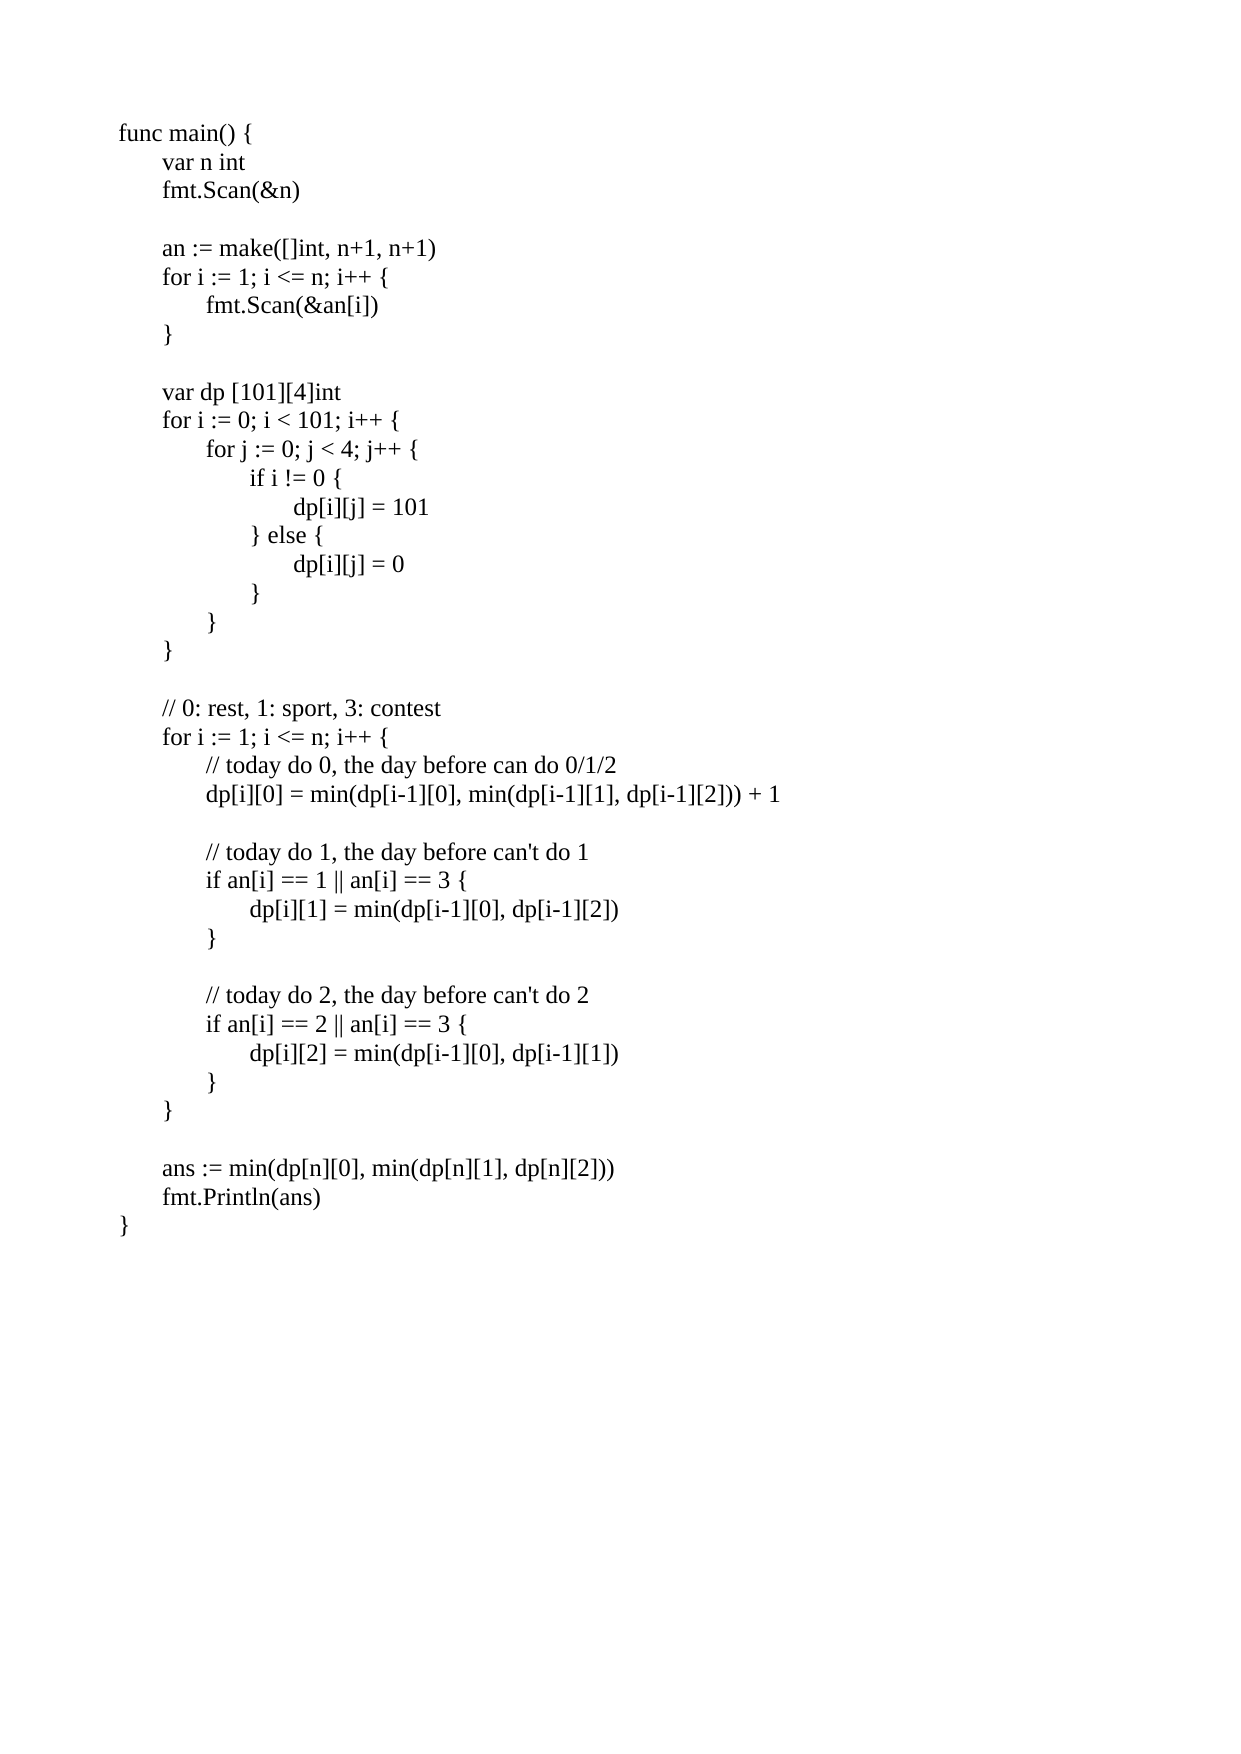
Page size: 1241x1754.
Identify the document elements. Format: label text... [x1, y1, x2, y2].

text if an[i] == 1 || an[i] == 3 { [118, 866, 1122, 894]
text for i := 0; i < 101; i++ { [118, 406, 1122, 434]
text dp[i][1] = min(dp[i-1][0], dp[i-1][2]) [118, 894, 1122, 923]
text } else { [118, 521, 1122, 549]
text fmt.Println(ans) [118, 1182, 1122, 1211]
text dp[i][j] = 0 [118, 549, 1122, 578]
text for i := 1; i <= n; i++ { [118, 262, 1122, 291]
text var n int [118, 147, 1122, 176]
text } [118, 578, 1122, 607]
text } [118, 636, 1122, 664]
text dp[i][j] = 101 [118, 492, 1122, 521]
text if i != 0 { [118, 463, 1122, 492]
text for j := 0; j < 4; j++ { [118, 434, 1122, 463]
text } [118, 319, 1122, 348]
text for i := 1; i <= n; i++ { [118, 722, 1122, 751]
text var dp [101][4]int [118, 377, 1122, 406]
text dp[i][2] = min(dp[i-1][0], dp[i-1][1]) [118, 1038, 1122, 1067]
text fmt.Scan(&n) [118, 176, 1122, 204]
text } [118, 607, 1122, 636]
text } [118, 1211, 1122, 1239]
text // today do 2, the day before can't do 2 [118, 981, 1122, 1009]
text if an[i] == 2 || an[i] == 3 { [118, 1009, 1122, 1038]
text fmt.Scan(&an[i]) [118, 291, 1122, 319]
text // 0: rest, 1: sport, 3: contest [118, 693, 1122, 722]
text ans := min(dp[n][0], min(dp[n][1], dp[n][2])) [118, 1153, 1122, 1182]
text // today do 1, the day before can't do 1 [118, 837, 1122, 866]
text } [118, 1067, 1122, 1096]
text dp[i][0] = min(dp[i-1][0], min(dp[i-1][1], dp[i-1][2])) + 1 [118, 779, 1122, 808]
text an := make([]int, n+1, n+1) [118, 233, 1122, 262]
text // today do 0, the day before can do 0/1/2 [118, 751, 1122, 779]
text } [118, 1096, 1122, 1124]
text func main() { [118, 118, 1122, 147]
text } [118, 923, 1122, 952]
